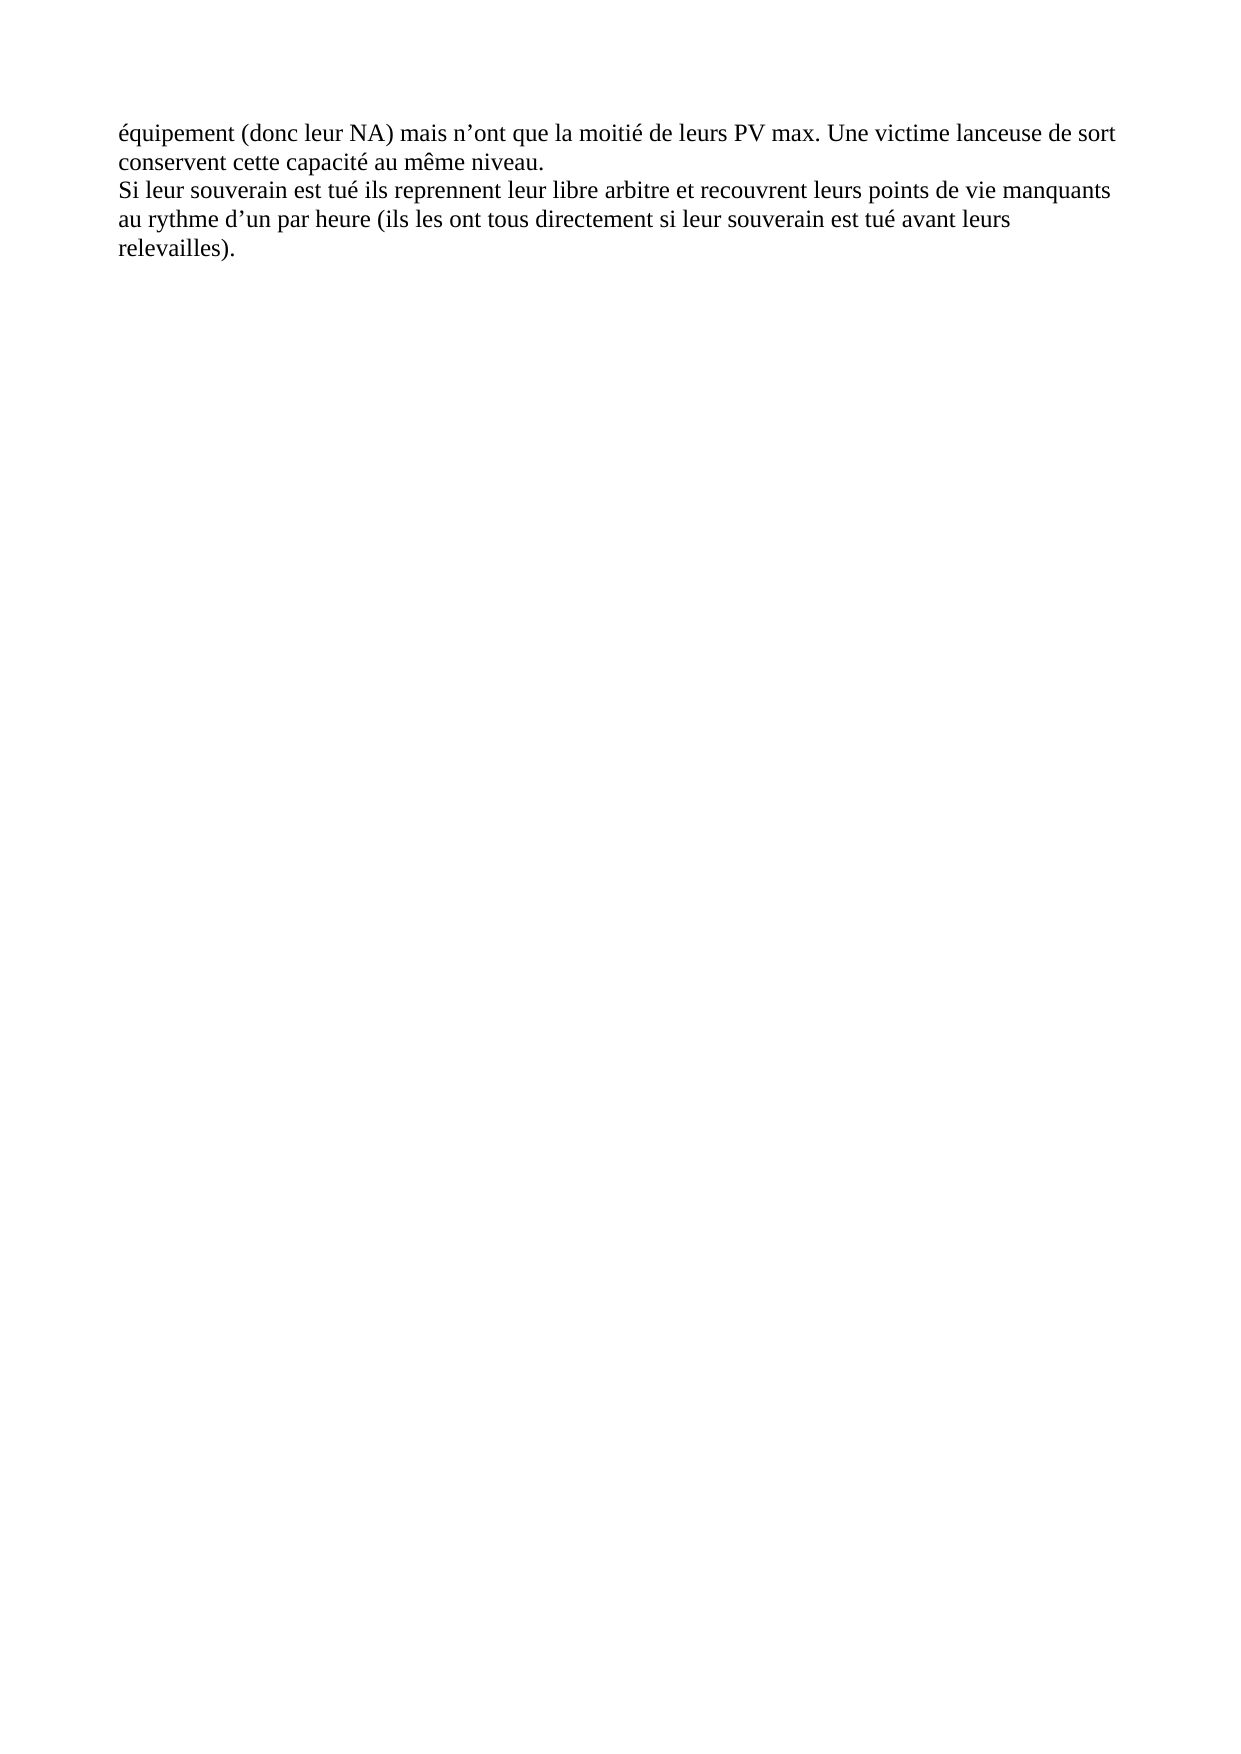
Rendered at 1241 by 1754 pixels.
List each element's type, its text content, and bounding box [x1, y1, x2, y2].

text Si leur souverain est tué ils reprennent leur libre arbitre et recouvrent leurs points de vie manquants au rythme d’un par heure (ils les ont tous directement si leur souverain est tué avant leurs relevailles). [118, 176, 1122, 262]
text équipement (donc leur NA) mais n’ont que la moitié de leurs PV max. Une victime lanceuse de sort conservent cette capacité au même niveau. [118, 118, 1122, 176]
